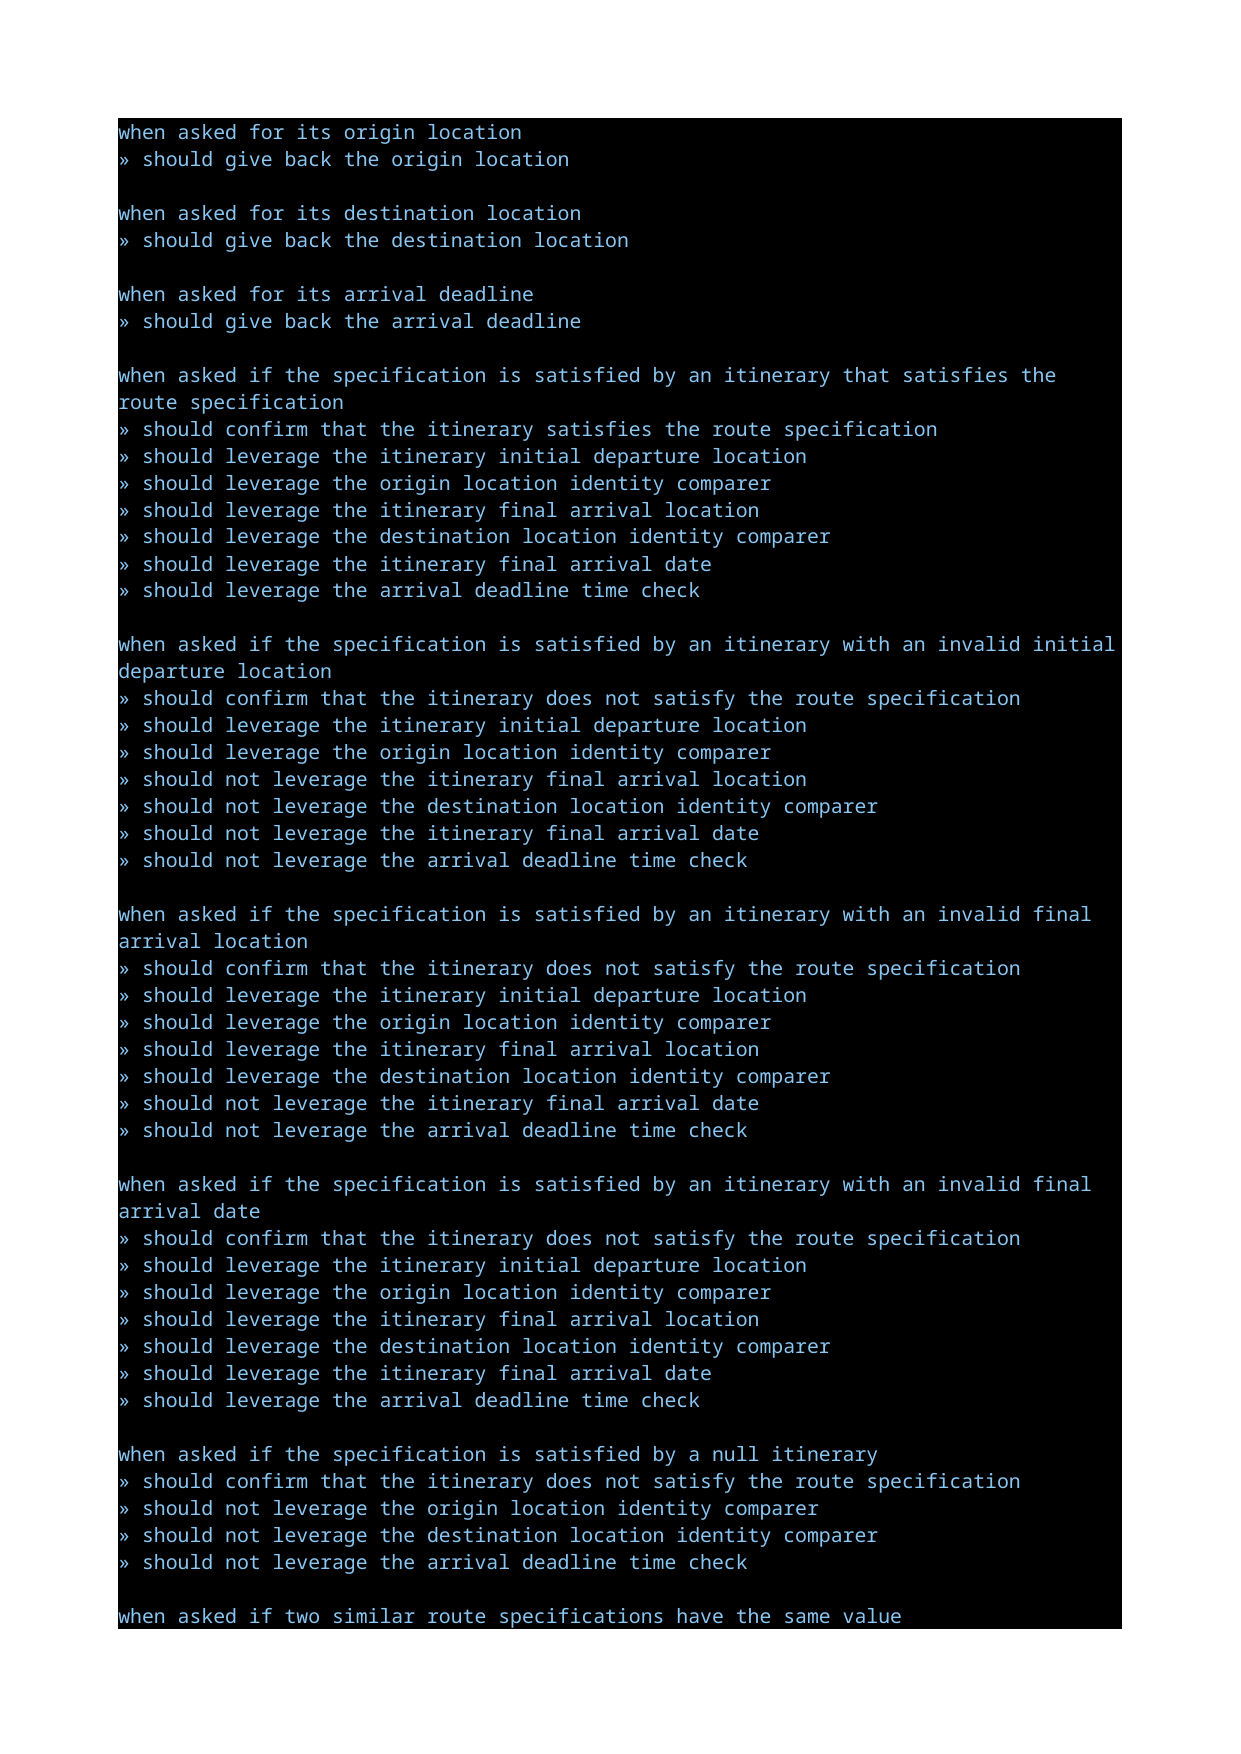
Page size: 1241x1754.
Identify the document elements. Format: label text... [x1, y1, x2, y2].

text » should not leverage the destination location identity comparer [118, 793, 1122, 819]
text » should leverage the itinerary initial departure location [118, 712, 1122, 739]
text » should leverage the arrival deadline time check [118, 1386, 1122, 1413]
text » should confirm that the itinerary satisfies the route specification [118, 415, 1122, 442]
text » should leverage the itinerary final arrival location [118, 1035, 1122, 1062]
text » should confirm that the itinerary does not satisfy the route specification [118, 1467, 1122, 1494]
text when asked if the specification is satisfied by an itinerary with an invalid initial departure location [118, 631, 1122, 685]
text » should not leverage the arrival deadline time check [118, 1116, 1122, 1143]
text » should leverage the itinerary final arrival location [118, 496, 1122, 523]
text » should give back the origin location [118, 145, 1122, 172]
text when asked for its arrival deadline [118, 280, 1122, 307]
text when asked for its destination location [118, 199, 1122, 226]
text » should leverage the origin location identity comparer [118, 469, 1122, 496]
text when asked if the specification is satisfied by an itinerary that satisfies the route specification [118, 361, 1122, 415]
text » should not leverage the destination location identity comparer [118, 1521, 1122, 1548]
text » should leverage the itinerary initial departure location [118, 442, 1122, 469]
text » should leverage the destination location identity comparer [118, 523, 1122, 550]
text » should not leverage the origin location identity comparer [118, 1494, 1122, 1521]
text » should leverage the origin location identity comparer [118, 1278, 1122, 1305]
text » should leverage the itinerary final arrival date [118, 550, 1122, 577]
text » should leverage the destination location identity comparer [118, 1062, 1122, 1089]
text » should not leverage the arrival deadline time check [118, 847, 1122, 873]
text when asked if two similar route specifications have the same value [118, 1602, 1122, 1629]
text » should leverage the itinerary initial departure location [118, 1251, 1122, 1278]
text » should leverage the origin location identity comparer [118, 739, 1122, 766]
text » should confirm that the itinerary does not satisfy the route specification [118, 1224, 1122, 1251]
text » should leverage the arrival deadline time check [118, 577, 1122, 604]
text » should give back the arrival deadline [118, 307, 1122, 334]
text when asked for its origin location [118, 118, 1122, 145]
text » should not leverage the arrival deadline time check [118, 1548, 1122, 1575]
text » should not leverage the itinerary final arrival location [118, 766, 1122, 793]
text when asked if the specification is satisfied by an itinerary with an invalid final arrival date [118, 1170, 1122, 1224]
text when asked if the specification is satisfied by an itinerary with an invalid final arrival location [118, 901, 1122, 954]
text » should leverage the destination location identity comparer [118, 1332, 1122, 1359]
text » should leverage the itinerary final arrival date [118, 1359, 1122, 1386]
text » should leverage the origin location identity comparer [118, 1008, 1122, 1035]
text » should leverage the itinerary final arrival location [118, 1305, 1122, 1332]
text » should leverage the itinerary initial departure location [118, 981, 1122, 1008]
text when asked if the specification is satisfied by a null itinerary [118, 1440, 1122, 1467]
text » should give back the destination location [118, 226, 1122, 253]
text » should confirm that the itinerary does not satisfy the route specification [118, 685, 1122, 712]
text » should confirm that the itinerary does not satisfy the route specification [118, 954, 1122, 981]
text » should not leverage the itinerary final arrival date [118, 819, 1122, 847]
text » should not leverage the itinerary final arrival date [118, 1089, 1122, 1116]
